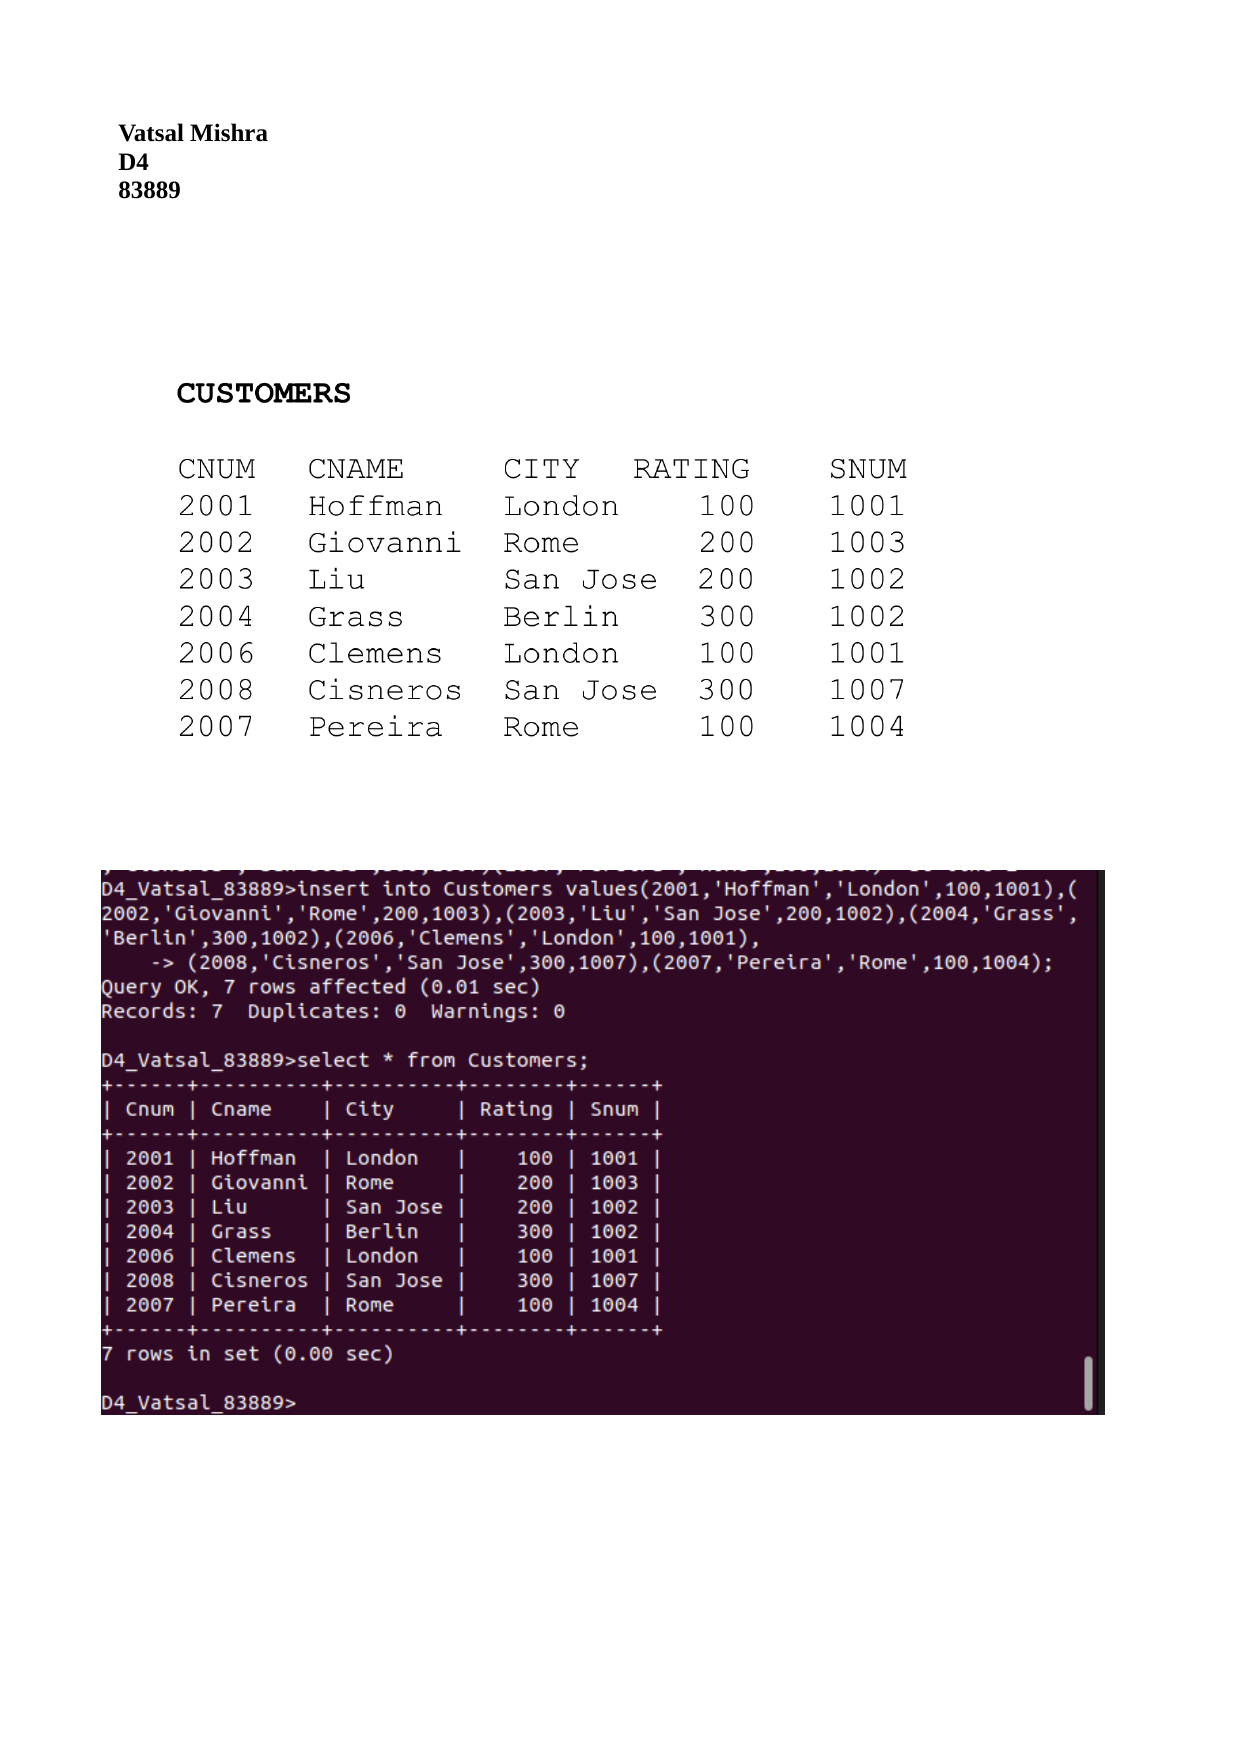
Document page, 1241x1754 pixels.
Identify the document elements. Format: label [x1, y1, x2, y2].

picture [101, 870, 1105, 1415]
picture [137, 361, 978, 794]
